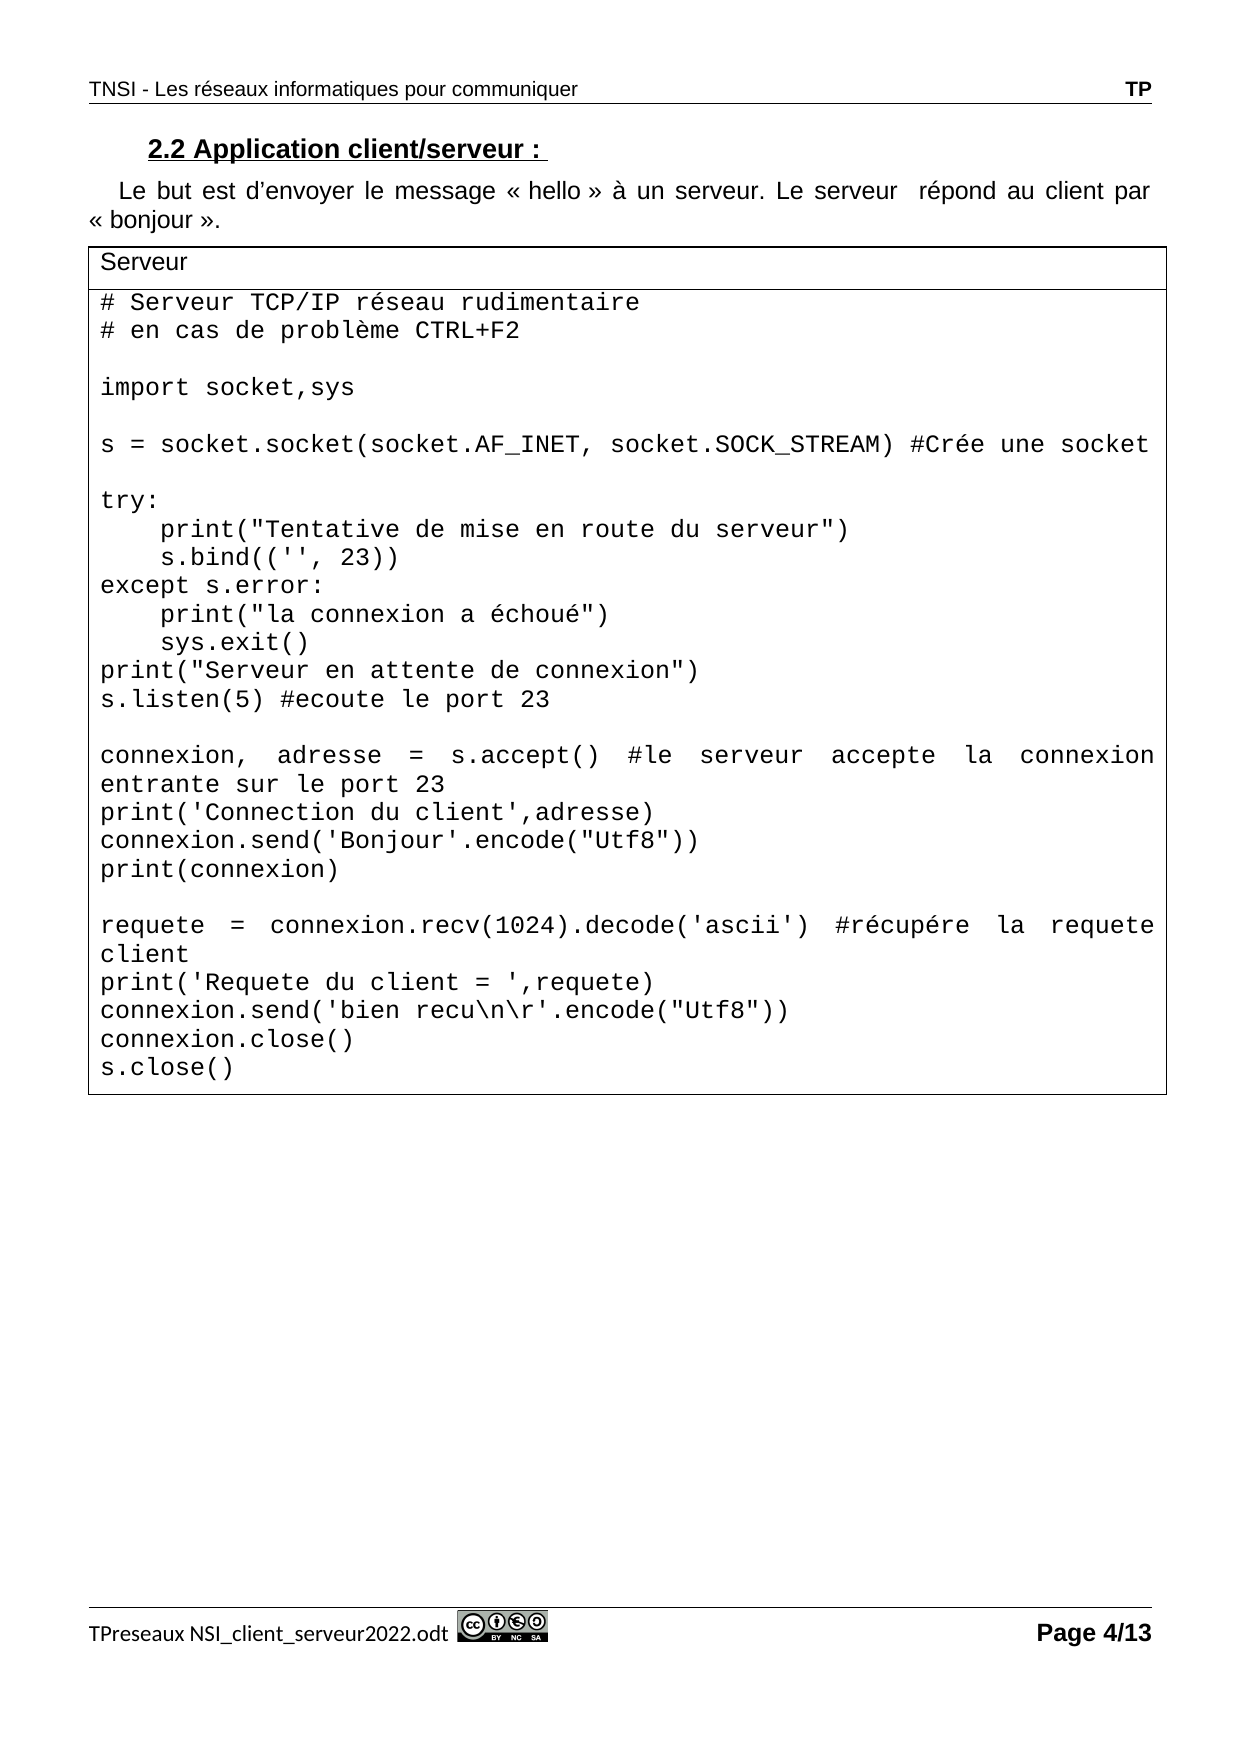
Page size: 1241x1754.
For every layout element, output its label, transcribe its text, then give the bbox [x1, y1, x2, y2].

text 2.2 Application client/serveur : [89, 133, 1152, 164]
text Le but est d’envoyer le message « hello » à un serveur. Le serveur répond au client par « bonjour ». [89, 176, 1152, 234]
table_header Serveur [89, 248, 1166, 289]
picture [457, 1610, 548, 1642]
table_cell # Serveur TCP/IP réseau rudimentaire # en cas de problème CTRL+F2 import socket,sys s = socket.socket(socket.AF_INET, socket.SOCK_STREAM) #Crée une socket try: print("Tentative de mise en route du serveur") s.bind(('', 23)) except s.error: print("la connexion a échoué") sys.exit() print("Serveur en attente de connexion") s.listen(5) #ecoute le port 23 connexion, adresse = s.accept() #le serveur accepte la connexion entrante sur le port 23 print('Connection du client',adresse) connexion.send('Bonjour'.encode("Utf8")) print(connexion) requete = connexion.recv(1024).decode('ascii') #récupére la requete client print('Requete du client = ',requete) connexion.send('bien recu\n\r'.encode("Utf8")) connexion.close() s.close() [89, 290, 1166, 1094]
